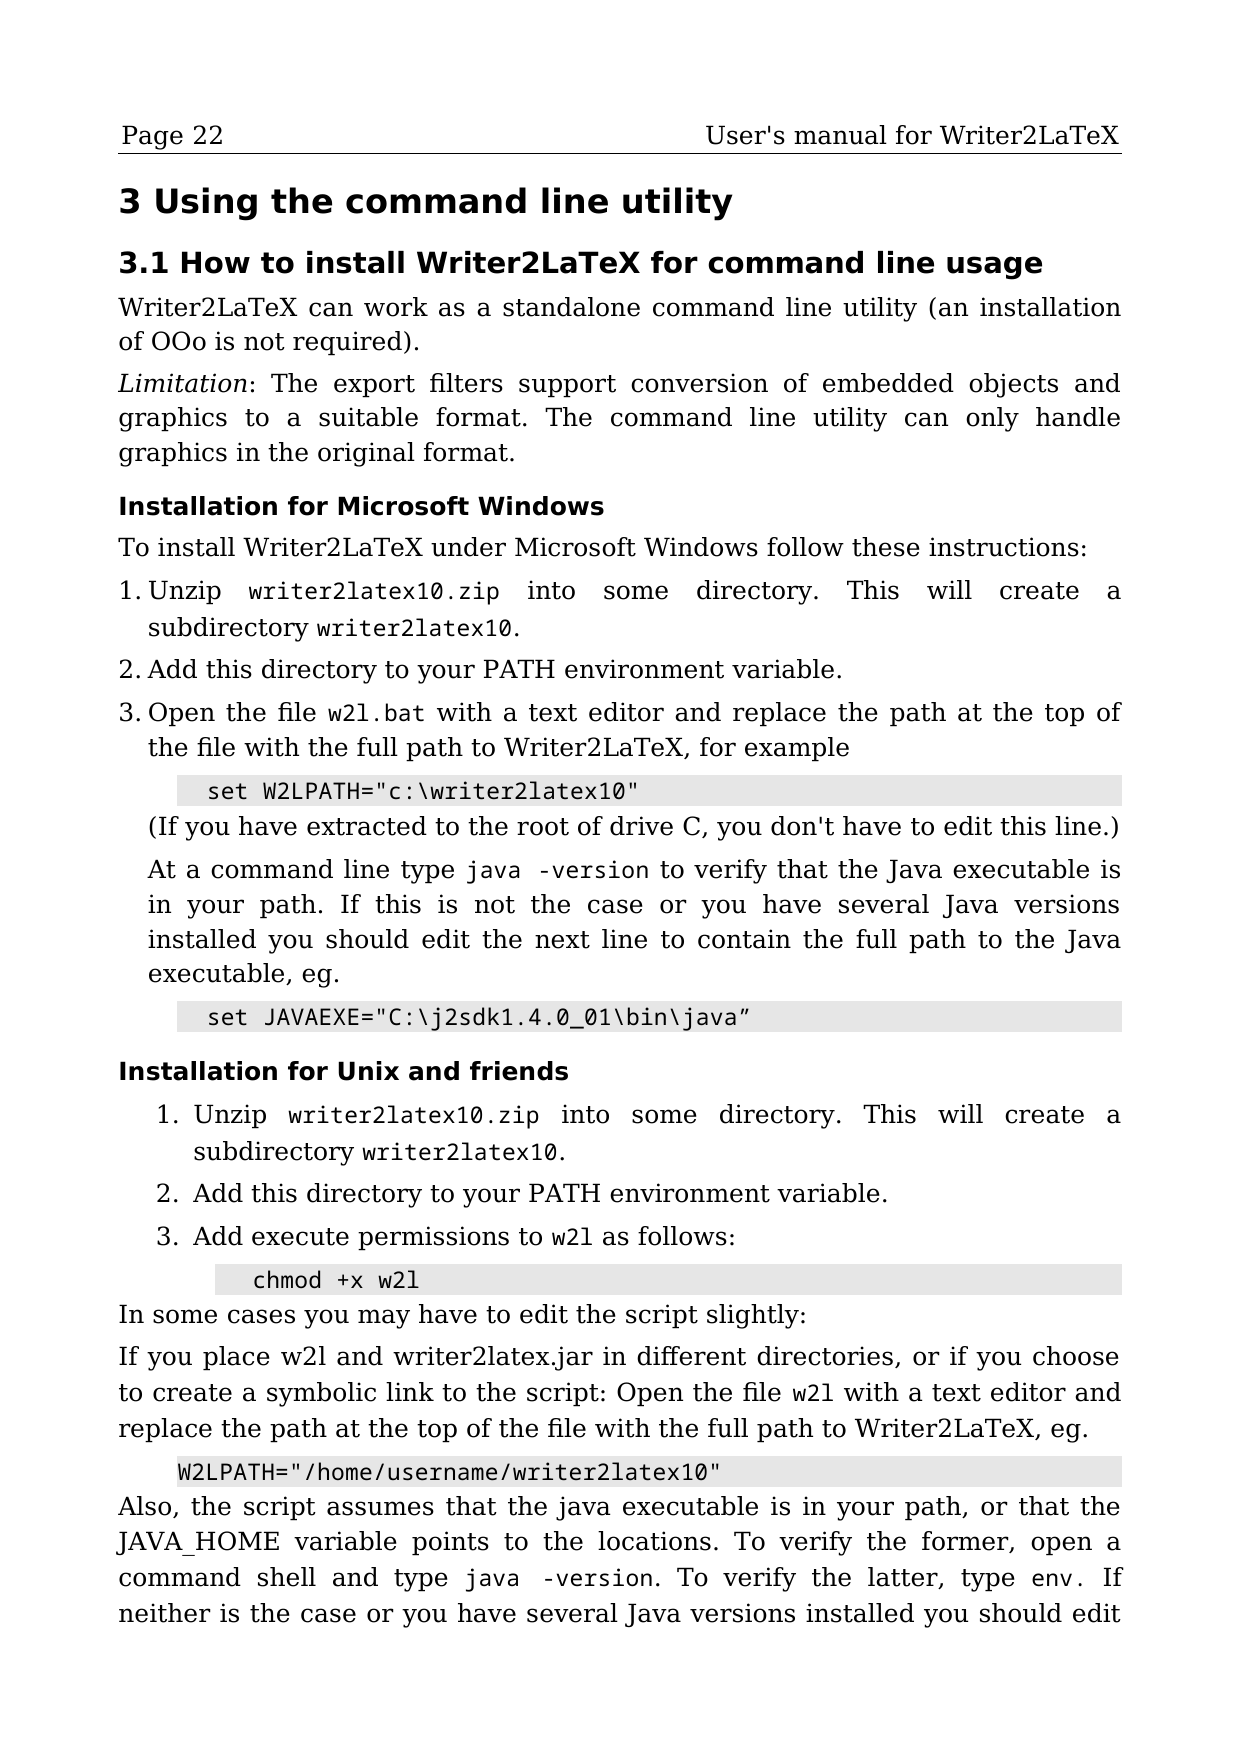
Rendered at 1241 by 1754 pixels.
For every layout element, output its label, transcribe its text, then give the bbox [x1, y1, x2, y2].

list Unzip writer2latex10.zip into some directory. This will create a subdirectory writer2latex10. [156, 1098, 1122, 1167]
list chmod +x w2l [215, 1264, 1122, 1295]
list Add execute permissions to w2l as follows: [156, 1221, 1122, 1252]
subtitle Installation for Microsoft Windows [118, 492, 1122, 521]
list Add this directory to your PATH environment variable. [156, 1179, 1122, 1208]
subtitle Installation for Unix and friends [118, 1057, 1122, 1086]
subtitle How to install Writer2LaTeX for command line usage [118, 246, 1122, 280]
list Add this directory to your PATH environment variable. [118, 656, 1122, 685]
text To install Writer2LaTeX under Microsoft Windows follow these instructions: [118, 534, 1122, 563]
list set W2LPATH="c:\writer2latex10" [177, 775, 1122, 806]
text Also, the script assumes that the java executable is in your path, or that the JAVA_HOME variable points to the locations. To verify the former, open a command shell and type java -version. To verify the latter, type env. If neither is the case or you have several Java versions installed you should edit [118, 1492, 1122, 1628]
list Unzip writer2latex10.zip into some directory. This will create a subdirectory writer2latex10. [118, 575, 1122, 643]
subtitle Using the command line utility [118, 182, 1122, 221]
text Limitation: The export filters support conversion of embedded objects and graphics to a suitable format. The command line utility can only handle graphics in the original format. [118, 369, 1122, 467]
list At a command line type java -version to verify that the Java executable is in your path. If this is not the case or you have several Java versions installed you should edit the next line to contain the full path to the Java executable, eg. [118, 853, 1122, 989]
text In some cases you may have to edit the script slightly: [118, 1301, 1122, 1330]
list set JAVAEXE="C:\j2sdk1.4.0_01\bin\java” [177, 1001, 1122, 1032]
list (If you have extracted to the root of drive C, you don't have to edit this line.) [118, 812, 1122, 841]
text If you place w2l and writer2latex.jar in different directories, or if you choose to create a symbolic link to the script: Open the file w2l with a text editor and replace the path at the top of the file with the full path to Writer2LaTeX, eg. [118, 1342, 1122, 1443]
list Open the file w2l.bat with a text editor and replace the path at the top of the file with the full path to Writer2LaTeX, for example [118, 697, 1122, 763]
text W2LPATH="/home/username/writer2latex10" [177, 1456, 1122, 1487]
text Writer2LaTeX can work as a standalone command line utility (an installation of OOo is not required). [118, 293, 1122, 357]
